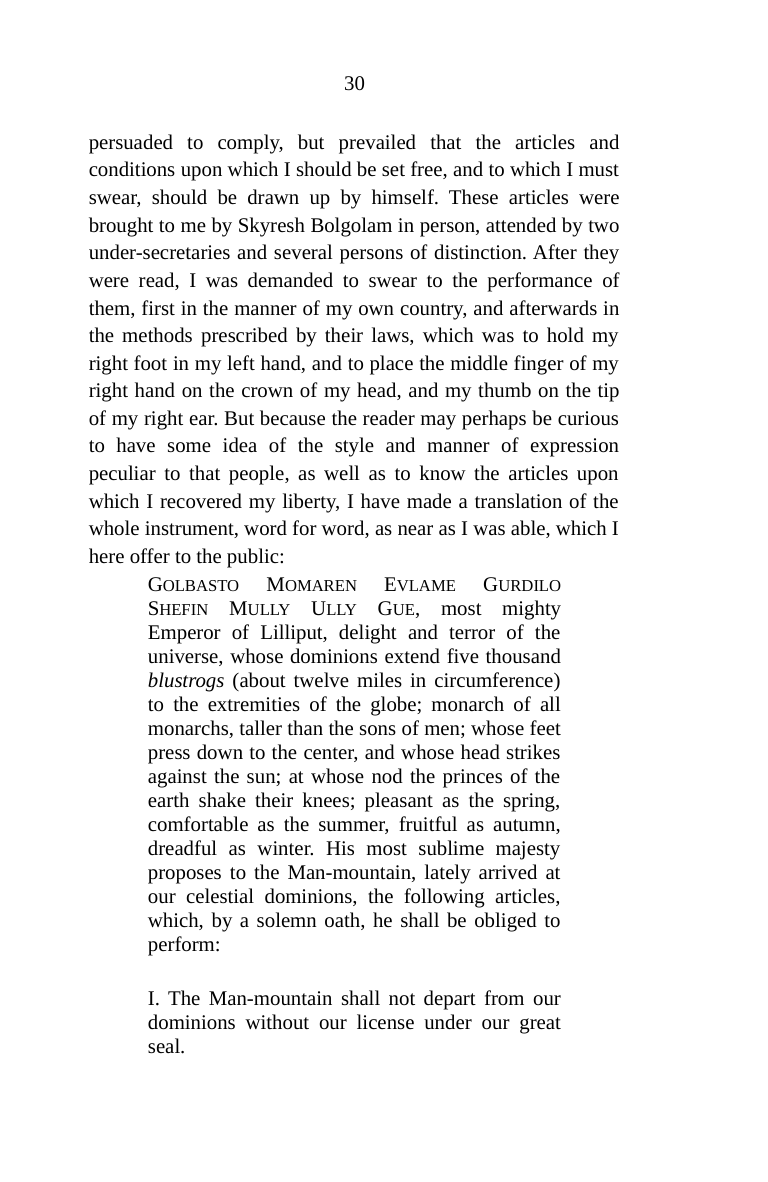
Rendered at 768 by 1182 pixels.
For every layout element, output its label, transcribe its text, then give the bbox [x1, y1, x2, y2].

text I. The Man-mountain shall not depart from our dominions without our license under our great seal. [148, 986, 561, 1058]
text Golbasto Momaren Evlame Gurdilo Shefin Mully Ully Gue, most mighty Emperor of Lilliput, delight and terror of the universe, whose dominions extend five thousand blustrogs (about twelve miles in circumference) to the extremities of the globe; monarch of all monarchs, taller than the sons of men; whose feet press down to the center, and whose head strikes against the sun; at whose nod the princes of the earth shake their knees; pleasant as the spring, comfortable as the summer, fruitful as autumn, dreadful as winter. His most sublime majesty proposes to the Man-mountain, lately arrived at our celestial dominions, the following articles, which, by a solemn oath, he shall be obliged to perform: [148, 571, 561, 956]
text persuaded to comply, but prevailed that the articles and conditions upon which I should be set free, and to which I must swear, should be drawn up by himself. These articles were brought to me by Skyresh Bolgolam in person, attended by two under-secretaries and several persons of distinction. After they were read, I was demanded to swear to the performance of them, first in the manner of my own country, and afterwards in the methods prescribed by their laws, which was to hold my right foot in my left hand, and to place the middle finger of my right hand on the crown of my head, and my thumb on the tip of my right ear. But because the reader may perhaps be curious to have some idea of the style and manner of expression peculiar to that people, as well as to know the articles upon which I recovered my liberty, I have made a translation of the whole instrument, word for word, as near as I was able, which I here offer to the public: [88, 130, 620, 568]
